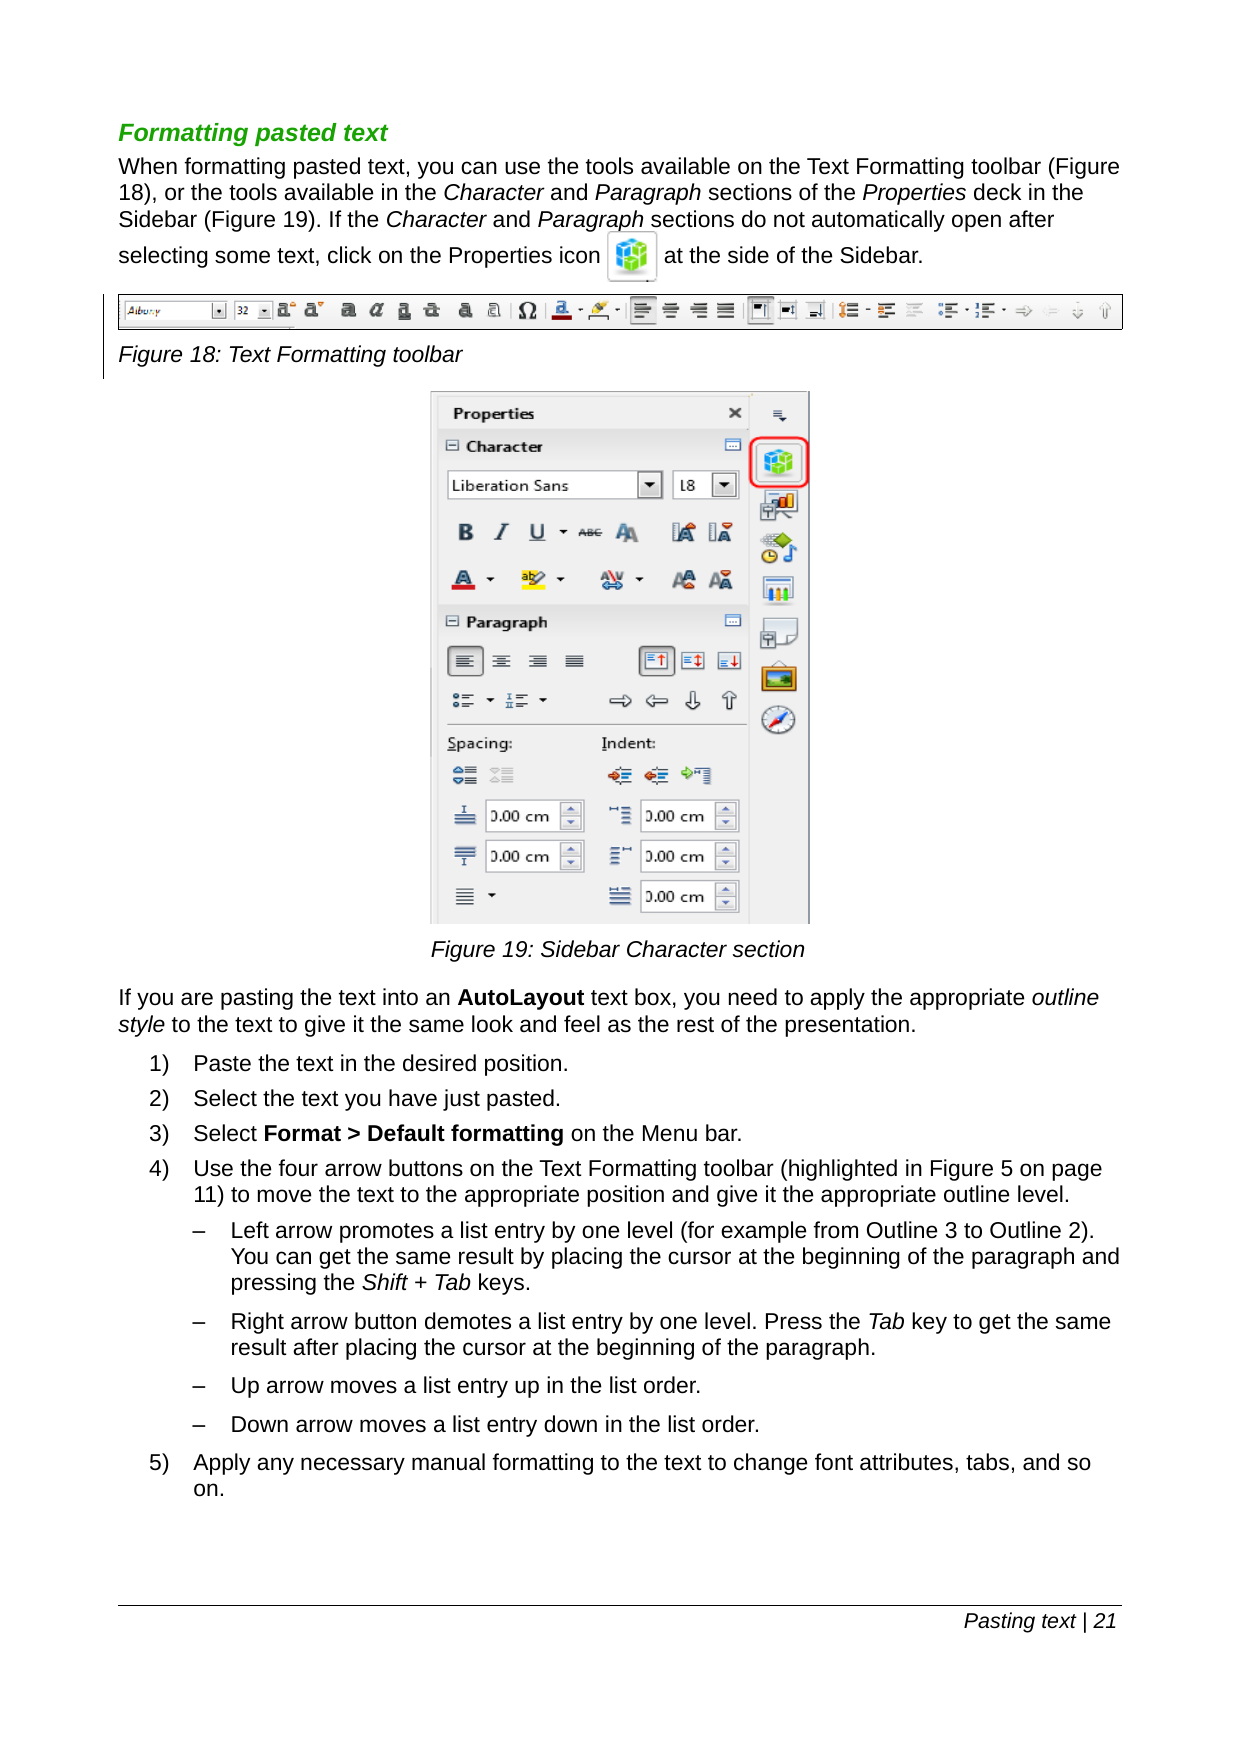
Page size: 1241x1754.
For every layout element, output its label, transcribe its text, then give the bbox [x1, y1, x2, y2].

list Paste the text in the desired position. [169, 1049, 1122, 1076]
list Down arrow moves a list entry down in the list order. [192, 1411, 1122, 1437]
list Use the four arrow buttons on the Text Formatting toolbar (highlighted in Figure 5 on page 11) to move the text to the appropriate position and give it the appropriate outline level. [169, 1155, 1122, 1208]
list Select Format > Default formatting on the Menu bar. [169, 1120, 1122, 1146]
picture [430, 391, 810, 924]
list Apply any necessary manual formatting to the text to change font attributes, tabs, and so on. [169, 1449, 1122, 1502]
list Up arrow moves a list entry up in the list order. [192, 1372, 1122, 1399]
list Right arrow button demotes a list entry by one level. Press the Tab key to get the same result after placing the cursor at the beginning of the paragraph. [192, 1308, 1122, 1360]
list If you are pasting the text into an AutoLayout text box, you need to apply the appropriate outline style to the text to give it the same look and feel as the rest of the presentation. [118, 984, 1122, 1037]
subtitle Formatting pasted text [118, 118, 1122, 147]
list Left arrow promotes a list entry by one level (for example from Outline 3 to Outline 2). You can get the same result by placing the cursor at the beginning of the paragraph and pressing the Shift + Tab keys. [192, 1217, 1122, 1296]
text When formatting pasted text, you can use the tools available on the Text Formatting toolbar (Figure 18), or the tools available in the Character and Paragraph sections of the Properties deck in the Sidebar (Figure 19). If the Character and Paragraph sections do not automatically open after selecting some text, click on the Properties icon at the side of the Sidebar. [118, 153, 1122, 282]
text Figure 18: Text Formatting toolbar [118, 341, 1122, 367]
picture [119, 295, 1122, 329]
text Figure 19: Sidebar Character section [431, 936, 810, 962]
picture [607, 231, 658, 282]
list Select the text you have just pasted. [169, 1085, 1122, 1111]
